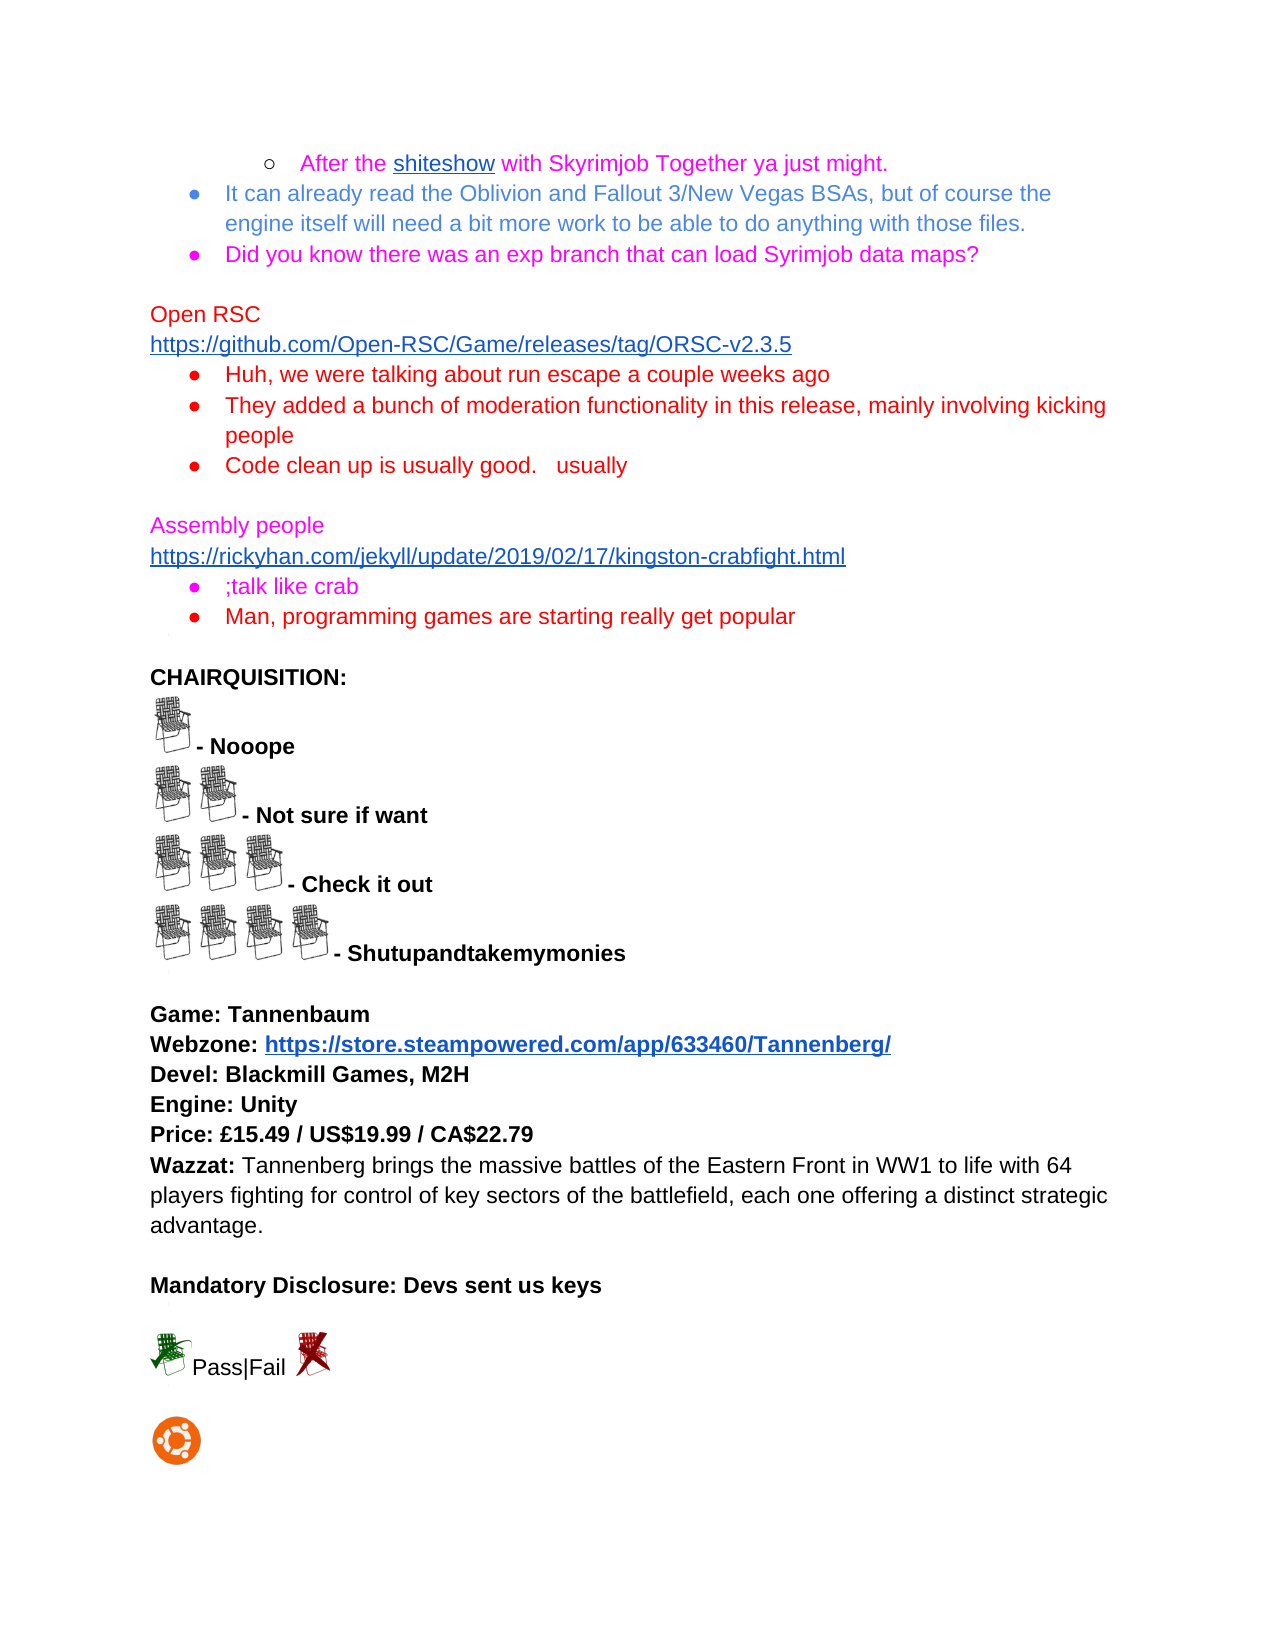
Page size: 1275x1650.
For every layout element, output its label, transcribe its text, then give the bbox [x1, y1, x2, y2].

list Code clean up is usually good. usually [187, 452, 1125, 478]
list Huh, we were talking about run escape a couple weeks ago [187, 361, 1125, 388]
text Devel: Blackmill Games, M2H [150, 1061, 1125, 1087]
picture [150, 762, 242, 824]
list ;talk like crab [187, 573, 1125, 599]
picture [150, 693, 196, 755]
list Did you know there was an exp branch that can load Syrimjob data maps? [187, 241, 1125, 267]
text - Check it out [150, 832, 1125, 897]
picture [150, 901, 334, 962]
text Webzone: https://store.steampowered.com/app/633460/Tannenberg/ [150, 1031, 1125, 1057]
text https://rickyhan.com/jekyll/update/2019/02/17/kingston-crabfight.html [150, 543, 1125, 569]
list Man, programming games are starting really get popular [187, 603, 1125, 629]
list After the shiteshow with Skyrimjob Together ya just might. [262, 150, 1125, 176]
text https://github.com/Open-RSC/Game/releases/tag/ORSC-v2.3.5 [150, 331, 1125, 358]
text - Not sure if want [150, 763, 1125, 828]
picture [150, 832, 288, 893]
text [203, 1414, 1125, 1466]
text CHAIRQUISITION: - Nooope [150, 663, 1125, 759]
list They added a bunch of moderation functionality in this release, mainly involving kicking people [187, 392, 1125, 448]
picture [292, 1332, 335, 1376]
text Engine: Unity [150, 1091, 1125, 1118]
text Wazzat: Tannenberg brings the massive battles of the Eastern Front in WW1 to life with 64 players fighting for control of key sectors of the battlefield, each one offering a distinct strategic advantage. [150, 1152, 1125, 1238]
text Assembly people [150, 512, 1125, 539]
text Open RSC [150, 301, 1125, 327]
text Mandatory Disclosure: Devs sent us keys [150, 1272, 1125, 1299]
text Price: £15.49 / US$19.99 / CA$22.79 [150, 1121, 1125, 1148]
list It can already read the Oblivion and Fallout 3/New Vegas BSAs, but of course the engine itself will need a bit more work to be able to do anything with those files. [187, 180, 1125, 237]
text Pass|Fail [150, 1333, 1125, 1380]
text Game: Tannenbaum [150, 1001, 1125, 1027]
text - Shutupandtakemymonies [150, 901, 1125, 967]
picture [150, 1333, 192, 1376]
picture [150, 1414, 203, 1467]
